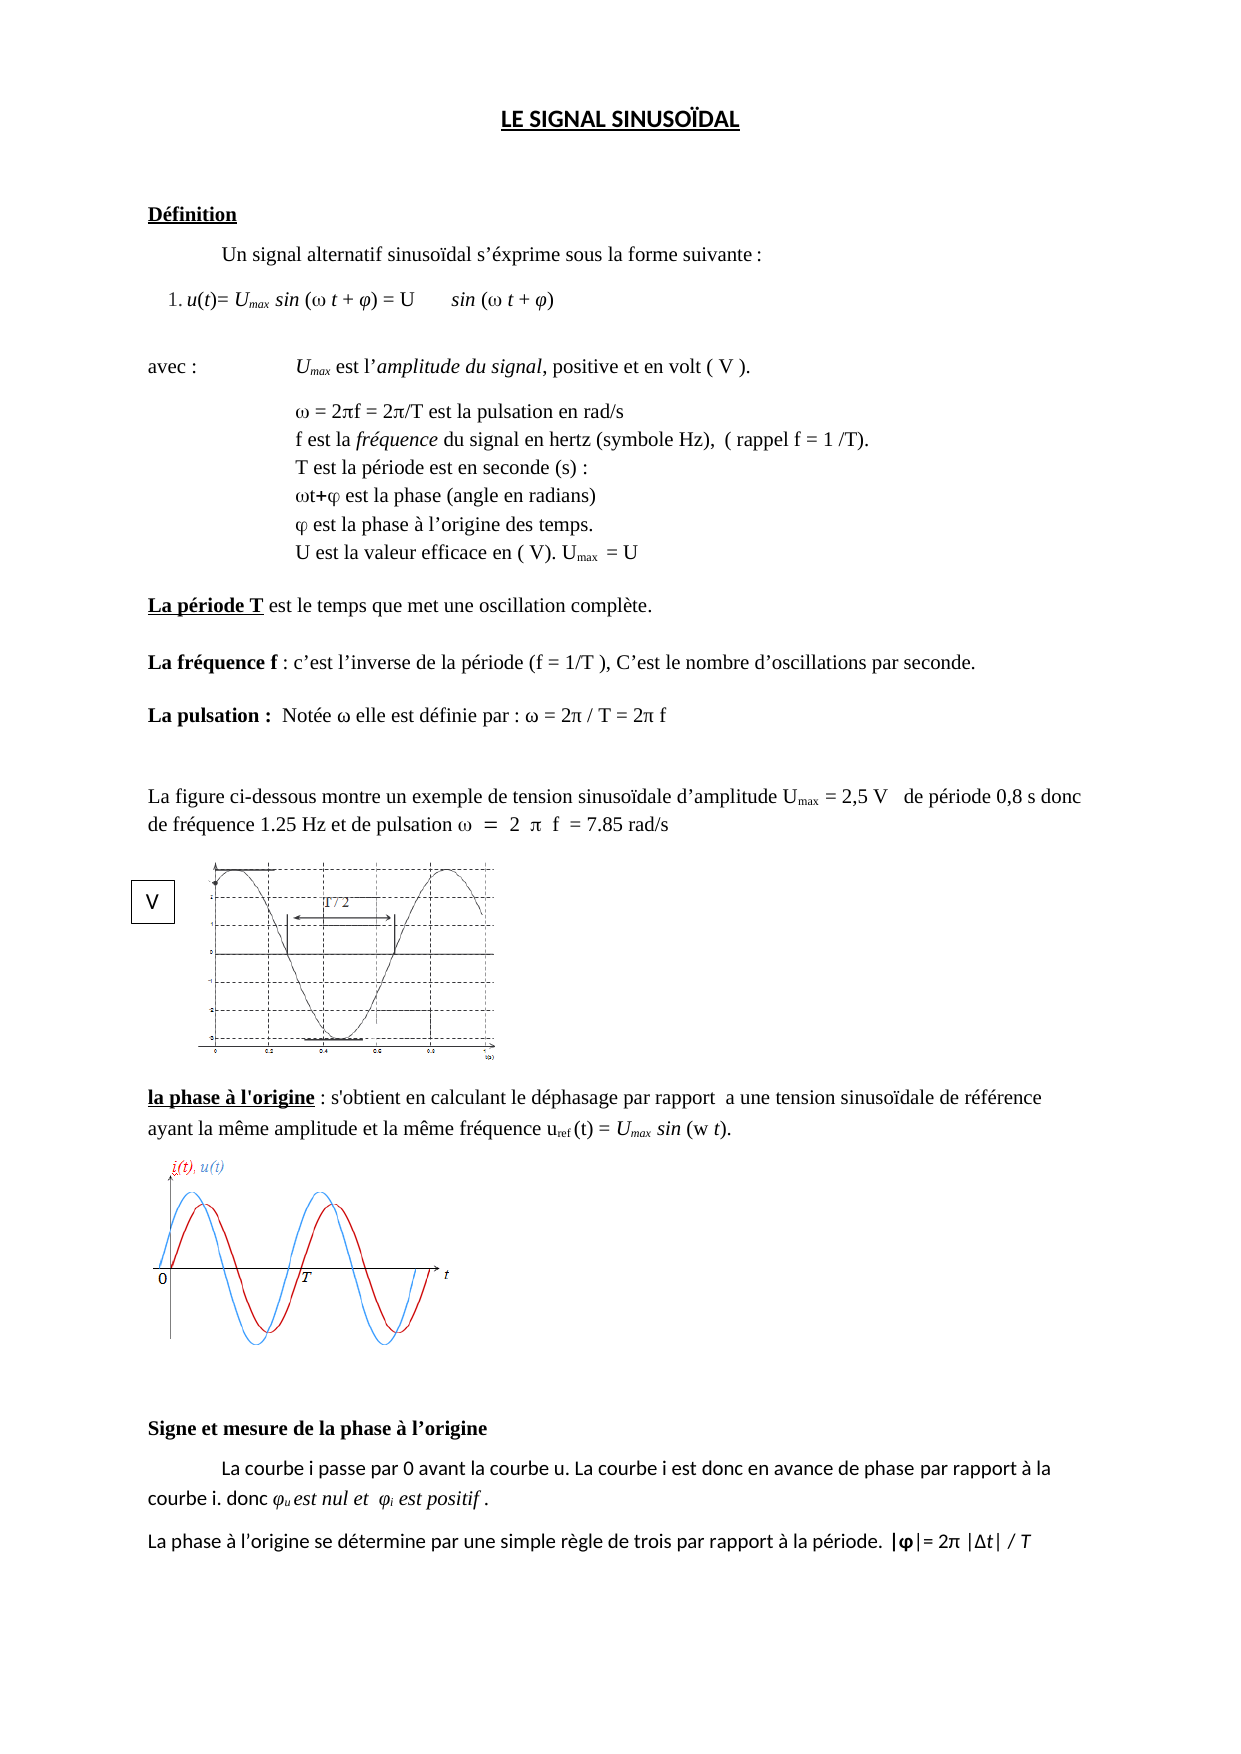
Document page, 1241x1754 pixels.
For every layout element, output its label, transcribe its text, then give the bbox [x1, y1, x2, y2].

text LE SIGNAL SINUSOÏDAL [148, 103, 1093, 134]
picture [192, 853, 509, 1066]
text avec : Umax est l’amplitude du signal, positive et en volt ( V ). [148, 354, 1093, 378]
text La fréquence f : c’est l’inverse de la période (f = 1/T ), C’est le nombre d’oscillations par seconde. [148, 650, 1093, 674]
subtitle Définition [148, 201, 1093, 226]
text la phase à l'origine : s'obtient en calculant le déphasage par rapport a une tension sinusoïdale de référence ayant la même amplitude et la même fréquence uref (t) = Umax sin (w t). [148, 1085, 1093, 1141]
text  est la phase à l’origine des temps. [295, 509, 1093, 537]
text La phase à l’origine se détermine par une simple règle de trois par rapport à la période. |φ|= 2π |Δt| / T [148, 1528, 1093, 1554]
text U est la valeur efficace en ( V). Umax = U [295, 537, 1093, 565]
picture [147, 1160, 457, 1350]
subtitle Signe et mesure de la phase à l’origine [148, 1416, 1093, 1439]
text f est la fréquence du signal en hertz (symbole Hz), ( rappel f = 1 /T). [295, 424, 1093, 452]
text T est la période est en seconde (s) : [295, 452, 1093, 480]
text  = 2f = 2/T est la pulsation en rad/s [295, 396, 1093, 424]
text La figure ci-dessous montre un exemple de tension sinusoïdale d’amplitude Umax = 2,5 V de période 0,8 s donc de fréquence 1.25 Hz et de pulsation f = 7.85 rad/s [148, 784, 1093, 836]
list u(t)= Umax sin ( t + φ) = U sin ( t + φ) [167, 284, 1093, 312]
text t est la phase (angle en radians) [295, 481, 1093, 508]
text Un signal alternatif sinusoïdal s’éxprime sous la forme suivante : [148, 242, 1093, 266]
subtitle La pulsation : Notée ω elle est définie par : ω = 2π / T = 2π f [148, 703, 1093, 727]
text La courbe i passe par 0 avant la courbe u. La courbe i est donc en avance de phase par rapport à la courbe i. donc φu est nul et φi est positif . [148, 1456, 1093, 1510]
text La période T est le temps que met une oscillation complète. [148, 593, 1093, 617]
